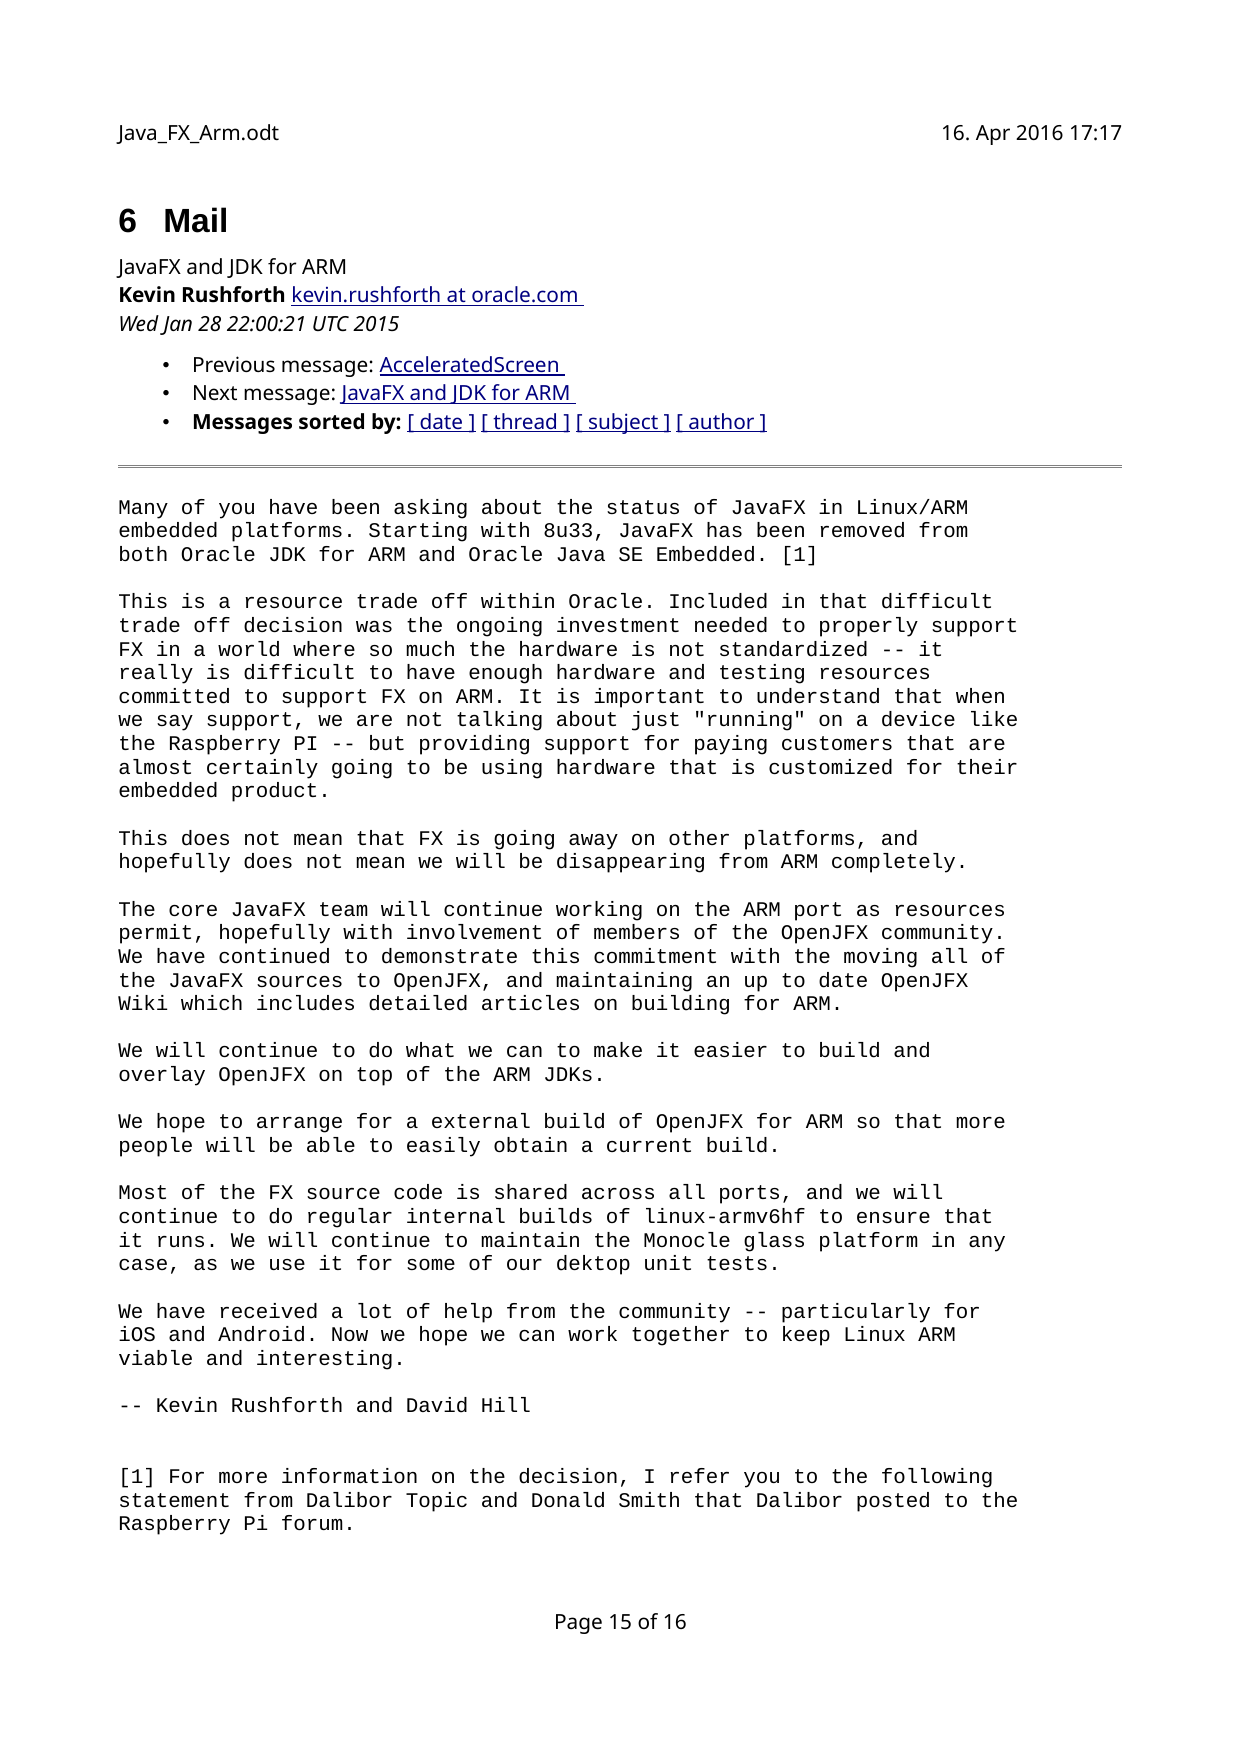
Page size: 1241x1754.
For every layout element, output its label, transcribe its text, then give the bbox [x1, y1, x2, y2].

text We hope to arrange for a external build of OpenJFX for ARM so that more [118, 1111, 1122, 1135]
text FX in a world where so much the hardware is not standardized -- it [118, 638, 1122, 662]
text We will continue to do what we can to make it easier to build and [118, 1041, 1122, 1064]
text hopefully does not mean we will be disappearing from ARM completely. [118, 851, 1122, 875]
text permit, hopefully with involvement of members of the OpenJFX community. [118, 922, 1122, 946]
text case, as we use it for some of our dektop unit tests. [118, 1253, 1122, 1277]
text embedded product. [118, 780, 1122, 804]
text almost certainly going to be using hardware that is customized for their [118, 757, 1122, 780]
text overlay OpenJFX on top of the ARM JDKs. [118, 1064, 1122, 1088]
text both Oracle JDK for ARM and Oracle Java SE Embedded. [1] [118, 544, 1122, 568]
text continue to do regular internal builds of linux-armv6hf to ensure that [118, 1206, 1122, 1230]
text Raspberry Pi forum. [118, 1513, 1122, 1537]
text the JavaFX sources to OpenJFX, and maintaining an up to date OpenJFX [118, 969, 1122, 993]
text This does not mean that FX is going away on other platforms, and [118, 828, 1122, 851]
text embedded platforms. Starting with 8u33, JavaFX has been removed from [118, 520, 1122, 544]
text really is difficult to have enough hardware and testing resources [118, 662, 1122, 686]
text Kevin Rushforth kevin.rushforth at oracle.com Wed Jan 28 22:00:21 UTC 2015 [118, 281, 1122, 337]
text iOS and Android. Now we hope we can work together to keep Linux ARM [118, 1324, 1122, 1348]
text the Raspberry PI -- but providing support for paying customers that are [118, 733, 1122, 757]
text -- Kevin Rushforth and David Hill [118, 1395, 1122, 1419]
text it runs. We will continue to maintain the Monocle glass platform in any [118, 1230, 1122, 1253]
subtitle Mail [118, 201, 1122, 240]
text trade off decision was the ongoing investment needed to properly support [118, 615, 1122, 638]
text This is a resource trade off within Oracle. Included in that difficult [118, 591, 1122, 615]
text JavaFX and JDK for ARM [118, 252, 1122, 281]
text committed to support FX on ARM. It is important to understand that when [118, 686, 1122, 709]
text Wiki which includes detailed articles on building for ARM. [118, 993, 1122, 1017]
text The core JavaFX team will continue working on the ARM port as resources [118, 899, 1122, 922]
list Messages sorted by: [ date ] [ thread ] [ subject ] [ author ] [162, 407, 1122, 435]
list Next message: JavaFX and JDK for ARM [162, 378, 1122, 407]
text We have received a lot of help from the community -- particularly for [118, 1301, 1122, 1324]
text we say support, we are not talking about just "running" on a device like [118, 709, 1122, 733]
text Many of you have been asking about the status of JavaFX in Linux/ARM [118, 497, 1122, 520]
text viable and interesting. [118, 1348, 1122, 1372]
text people will be able to easily obtain a current build. [118, 1135, 1122, 1159]
text Most of the FX source code is shared across all ports, and we will [118, 1182, 1122, 1206]
list Previous message: AcceleratedScreen [162, 350, 1122, 378]
text [1] For more information on the decision, I refer you to the following [118, 1466, 1122, 1490]
text We have continued to demonstrate this commitment with the moving all of [118, 946, 1122, 969]
text statement from Dalibor Topic and Donald Smith that Dalibor posted to the [118, 1490, 1122, 1513]
